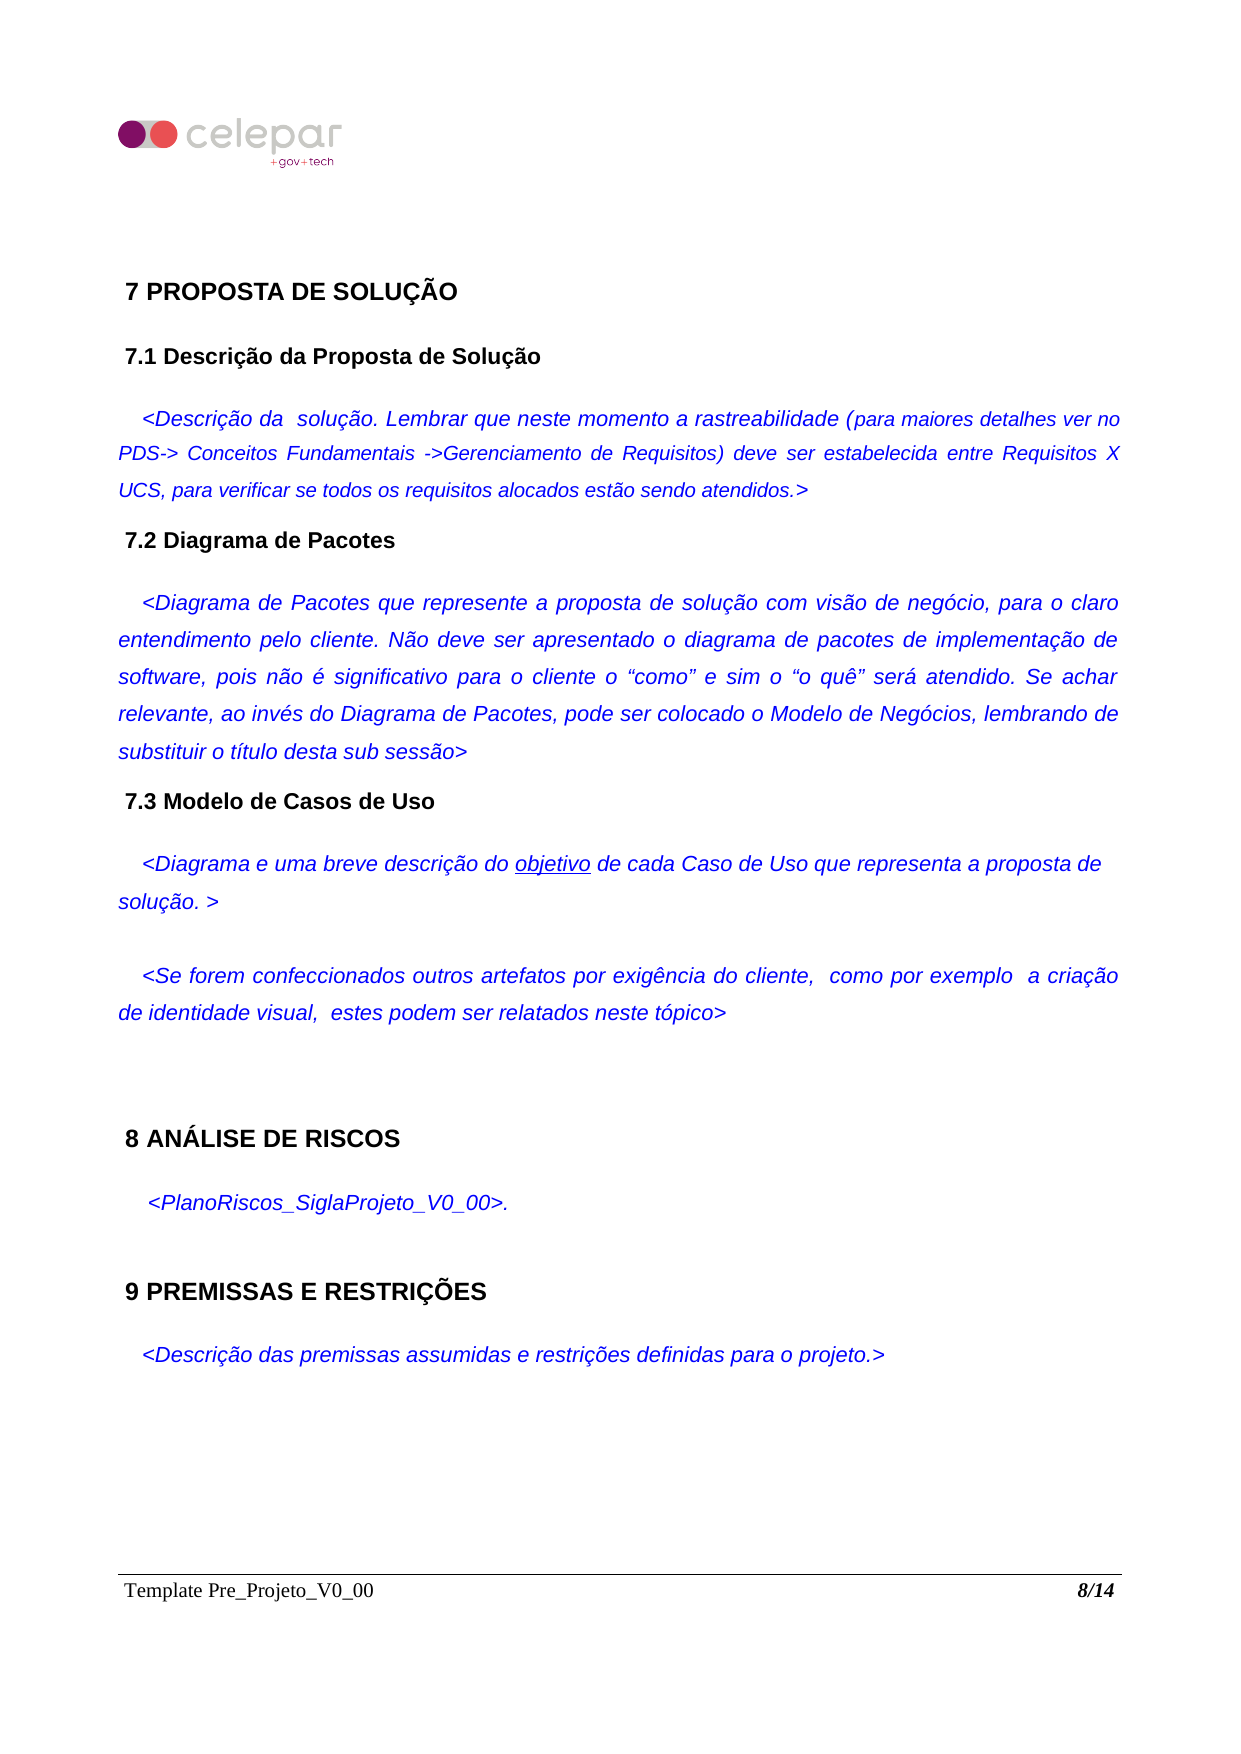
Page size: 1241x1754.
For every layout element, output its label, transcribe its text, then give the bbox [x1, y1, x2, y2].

subtitle Descrição da Proposta de Solução [118, 343, 1122, 369]
subtitle PREMISSAS E RESTRIÇÕES [118, 1277, 1122, 1305]
picture [118, 118, 342, 168]
text <Se forem confeccionados outros artefatos por exigência do cliente, como por exemplo a criação de identidade visual, estes podem ser relatados neste tópico> [118, 963, 1122, 1025]
subtitle Proposta de solução [118, 278, 1122, 306]
text <Diagrama de Pacotes que represente a proposta de solução com visão de negócio, para o claro entendimento pelo cliente. Não deve ser apresentado o diagrama de pacotes de implementação de software, pois não é significativo para o cliente o “como” e sim o “o quê” será atendido. Se achar relevante, ao invés do Diagrama de Pacotes, pode ser colocado o Modelo de Negócios, lembrando de substituir o título desta sub sessão> [118, 590, 1122, 764]
text <Descrição das premissas assumidas e restrições definidas para o projeto.> [118, 1343, 1122, 1368]
subtitle Diagrama de Pacotes [118, 527, 1122, 553]
text <PlanoRiscos_SiglaProjeto_V0_00>. [118, 1190, 1122, 1215]
text <Descrição da solução. Lembrar que neste momento a rastreabilidade (para maiores detalhes ver no PDS-> Conceitos Fundamentais ->Gerenciamento de Requisitos) deve ser estabelecida entre Requisitos X UCS, para verificar se todos os requisitos alocados estão sendo atendidos.> [118, 407, 1122, 502]
subtitle Modelo de Casos de Uso [118, 789, 1122, 814]
subtitle ANÁLISE DE Riscos [118, 1125, 1122, 1153]
text <Diagrama e uma breve descrição do objetivo de cada Caso de Uso que representa a proposta de solução. > [118, 852, 1122, 914]
